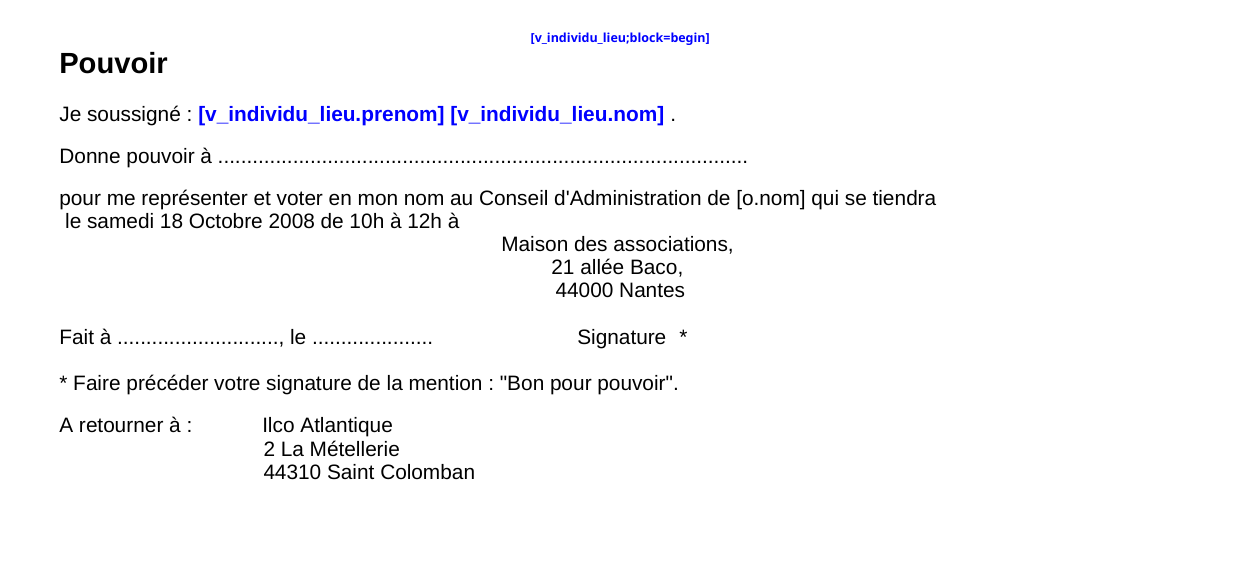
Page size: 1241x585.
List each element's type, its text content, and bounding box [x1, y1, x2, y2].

text 21 allée Baco, [59, 256, 1181, 279]
text le samedi 18 Octobre 2008 de 10h à 12h à [59, 209, 1181, 233]
text Pouvoir [59, 47, 1181, 79]
text Donne pouvoir à ............................................................................................ [59, 144, 1181, 167]
text [v_individu_lieu;block=begin] [59, 29, 1181, 47]
text A retourner à : Ilco Atlantique [59, 414, 1181, 437]
text * Faire précéder votre signature de la mention : "Bon pour pouvoir". [59, 372, 1181, 395]
text 2 La Métellerie [59, 437, 1181, 460]
text Je soussigné : [v_individu_lieu.prenom] [v_individu_lieu.nom] . [59, 102, 1181, 126]
text 44000 Nantes [59, 279, 1181, 302]
text Maison des associations, [59, 233, 1181, 256]
text Fait à ............................, le ..................... Signature * [59, 326, 1181, 349]
text 44310 Saint Colomban [59, 460, 1181, 483]
text pour me représenter et voter en mon nom au Conseil d'Administration de [o.nom] qui se tiendra [59, 186, 1181, 209]
